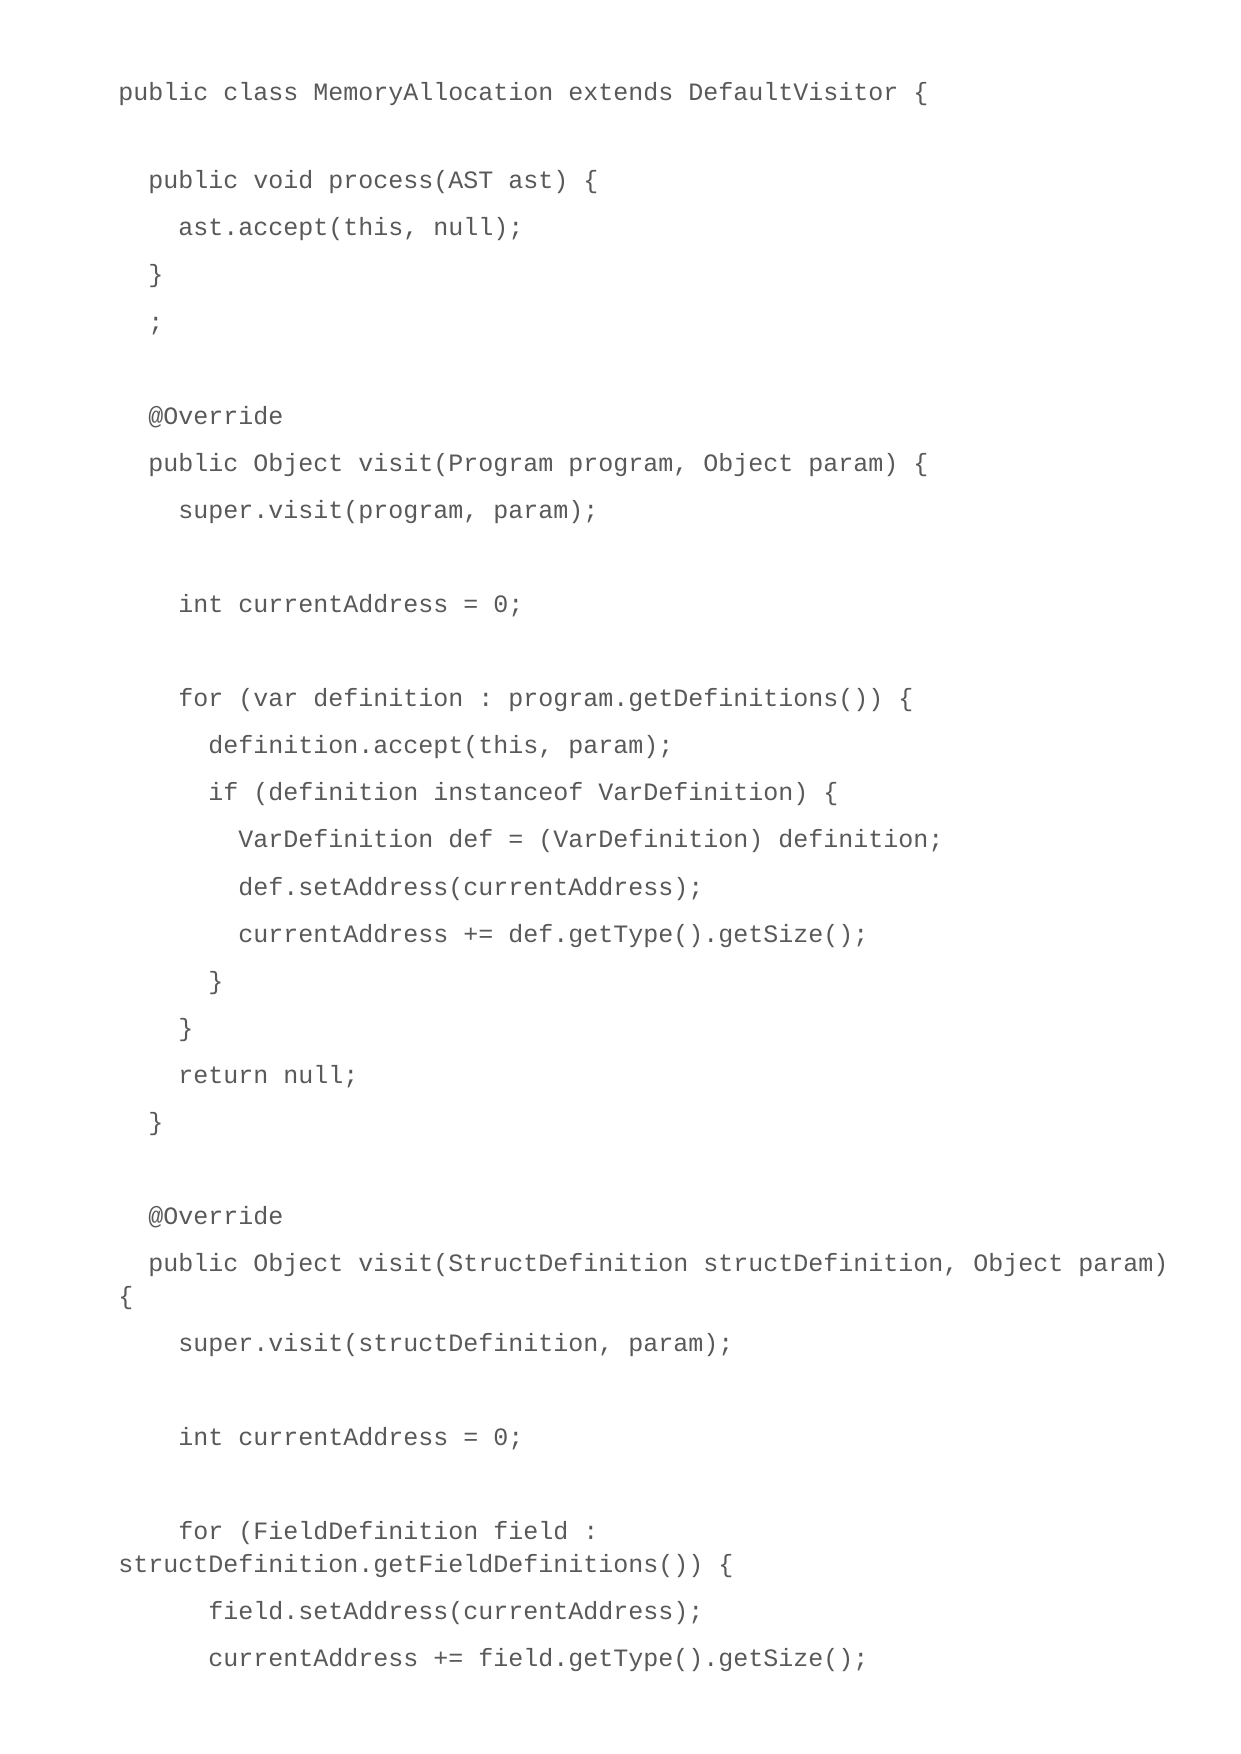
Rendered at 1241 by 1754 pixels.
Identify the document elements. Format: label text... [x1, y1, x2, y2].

text @Override [118, 403, 1181, 432]
text if (definition instanceof VarDefinition) { [118, 780, 1181, 808]
text super.visit(program, param); [118, 497, 1181, 526]
text } [118, 262, 1181, 290]
text int currentAddress = 0; [118, 1424, 1181, 1453]
text for (FieldDefinition field : structDefinition.getFieldDefinitions()) { [118, 1519, 1181, 1579]
text super.visit(structDefinition, param); [118, 1330, 1181, 1359]
text currentAddress += def.getType().getSize(); [118, 921, 1181, 949]
text ; [118, 309, 1181, 337]
text def.setAddress(currentAddress); [118, 874, 1181, 902]
text @Override [118, 1204, 1181, 1232]
subtitle public class MemoryAllocation extends DefaultVisitor { [118, 80, 1181, 108]
text definition.accept(this, param); [118, 733, 1181, 761]
text ast.accept(this, null); [118, 215, 1181, 243]
text int currentAddress = 0; [118, 592, 1181, 620]
text VarDefinition def = (VarDefinition) definition; [118, 827, 1181, 855]
text public void process(AST ast) { [118, 168, 1181, 196]
text public Object visit(StructDefinition structDefinition, Object param) { [118, 1251, 1181, 1312]
text return null; [118, 1062, 1181, 1091]
text } [118, 1109, 1181, 1138]
text field.setAddress(currentAddress); [118, 1598, 1181, 1627]
text } [118, 1015, 1181, 1044]
text public Object visit(Program program, Object param) { [118, 450, 1181, 479]
text } [118, 968, 1181, 997]
text for (var definition : program.getDefinitions()) { [118, 686, 1181, 714]
text currentAddress += field.getType().getSize(); [118, 1645, 1181, 1674]
